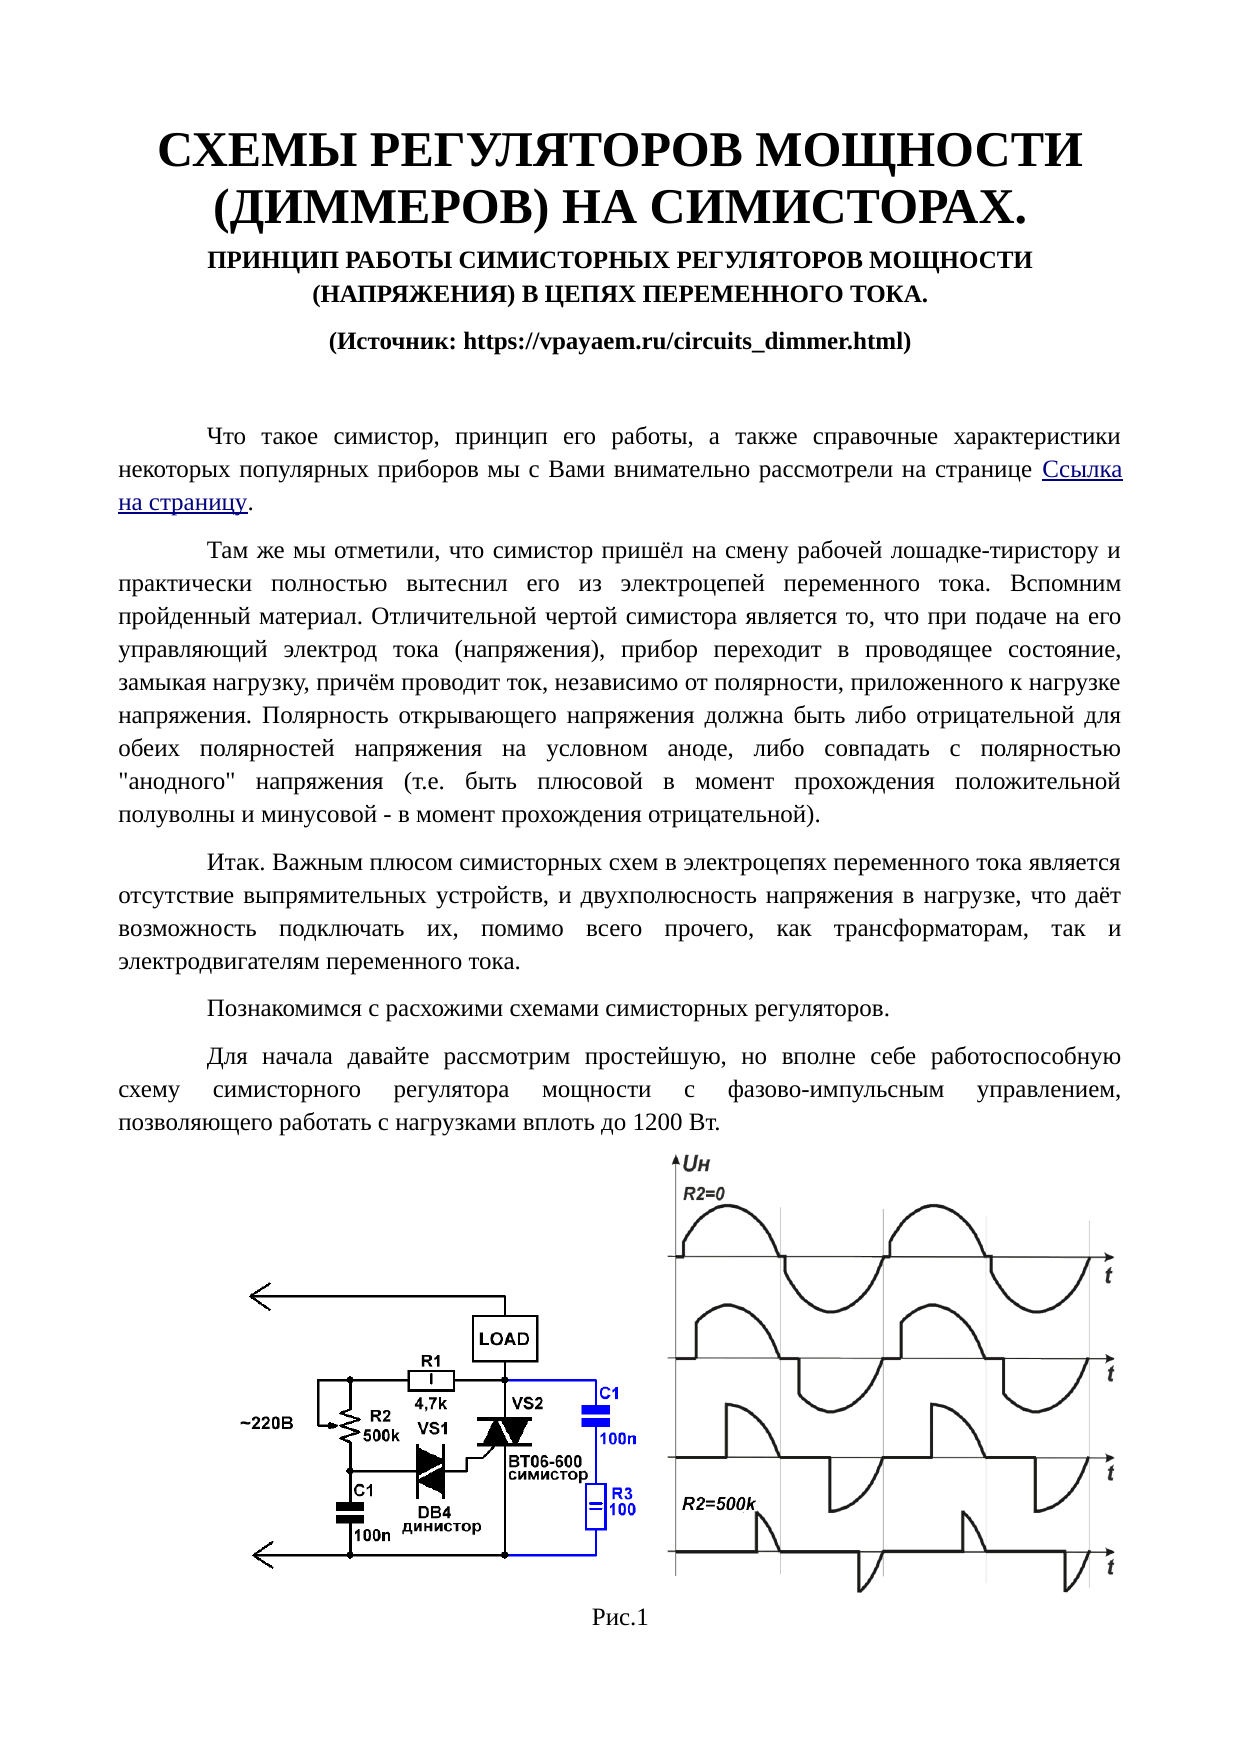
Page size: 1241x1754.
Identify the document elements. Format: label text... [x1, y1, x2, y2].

text Итак. Важным плюсом симисторных схем в электроцепях переменного тока является отсутствие выпрямительных устройств, и двухполюсность напряжения в нагрузке, что даёт возможность подключать их, помимо всего прочего, как трансформаторам, так и электродвигателям переменного тока. [118, 847, 1122, 975]
text Познакомимся с расхожими схемами симисторных регуляторов. [118, 993, 1122, 1022]
text Там же мы отметили, что симистор пришёл на смену рабочей лошадке-тиристору и практически полностью вытеснил его из электроцепей переменного тока. Вспомним пройденный материал. Отличительной чертой симистора является то, что при подаче на его управляющий электрод тока (напряжения), прибор переходит в проводящее состояние, замыкая нагрузку, причём проводит ток, независимо от полярности, приложенного к нагрузке напряжения. Полярность открывающего напряжения должна быть либо отрицательной для обеих полярностей напряжения на условном аноде, либо совпадать с полярностью "анодного" напряжения (т.е. быть плюсовой в момент прохождения положительной полуволны и минусовой - в момент прохождения отрицательной). [118, 535, 1122, 828]
text (Источник: https://vpayaem.ru/circuits_dimmer.html) [118, 326, 1122, 355]
picture [214, 1257, 662, 1593]
picture [667, 1154, 1115, 1593]
subtitle СХЕМЫ РЕГУЛЯТОРОВ МОЩНОСТИ (ДИММЕРОВ) НА СИМИСТОРАХ. [118, 120, 1122, 235]
text Для начала давайте рассмотрим простейшую, но вполне себе работоспособную схему симисторного регулятора мощности с фазово-импульсным управлением, позволяющего работать с нагрузками вплоть до 1200 Вт. [118, 1041, 1122, 1136]
text ПРИНЦИП РАБОТЫ СИМИСТОРНЫХ РЕГУЛЯТОРОВ МОЩНОСТИ (НАПРЯЖЕНИЯ) В ЦЕПЯХ ПЕРЕМЕННОГО ТОКА. [118, 246, 1122, 307]
text Рис.1 [118, 1155, 1122, 1631]
text Что такое симистор, принцип его работы, а также справочные характеристики некоторых популярных приборов мы с Вами внимательно рассмотрели на странице Ссылка на страницу. [118, 421, 1122, 516]
